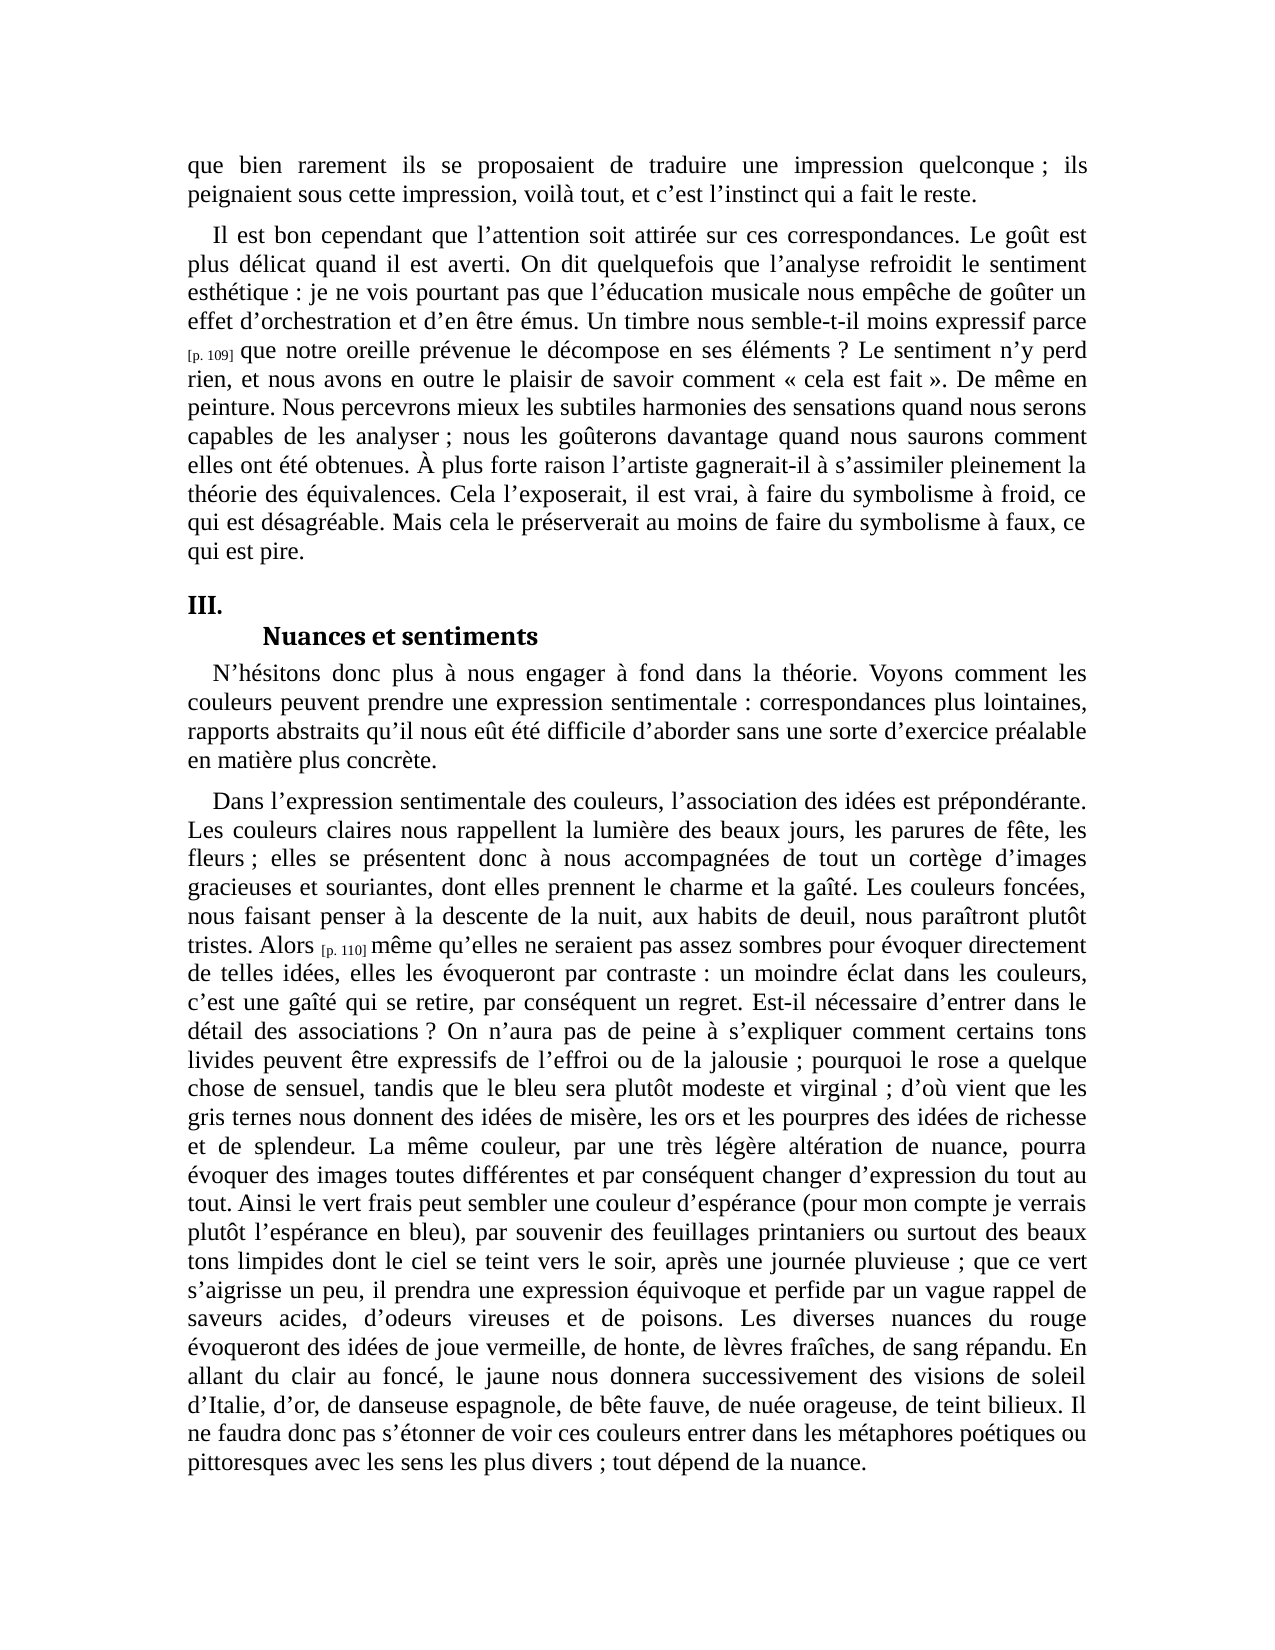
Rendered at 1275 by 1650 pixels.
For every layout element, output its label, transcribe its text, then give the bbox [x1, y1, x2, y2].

text que bien rarement ils se proposaient de traduire une impression quelconque ; ils peignaient sous cette impression, voilà tout, et c’est l’instinct qui a fait le reste. [187, 150, 1087, 207]
text N’hésitons donc plus à nous engager à fond dans la théorie. Voyons comment les couleurs peuvent prendre une expression sentimentale : correspondances plus lointaines, rapports abstraits qu’il nous eût été difficile d’aborder sans une sorte d’exercice préalable en matière plus concrète. [187, 658, 1087, 773]
text Dans l’expression sentimentale des couleurs, l’association des idées est prépondérante. Les couleurs claires nous rappellent la lumière des beaux jours, les parures de fête, les fleurs ; elles se présentent donc à nous accompagnées de tout un cortège d’images gracieuses et souriantes, dont elles prennent le charme et la gaîté. Les couleurs foncées, nous faisant penser à la descente de la nuit, aux habits de deuil, nous paraîtront plutôt tristes. Alors [p. 110] même qu’elles ne seraient pas assez sombres pour évoquer directement de telles idées, elles les évoqueront par contraste : un moindre éclat dans les couleurs, c’est une gaîté qui se retire, par conséquent un regret. Est-il nécessaire d’entrer dans le détail des associations ? On n’aura pas de peine à s’expliquer comment certains tons livides peuvent être expressifs de l’effroi ou de la jalousie ; pourquoi le rose a quelque chose de sensuel, tandis que le bleu sera plutôt modeste et virginal ; d’où vient que les gris ternes nous donnent des idées de misère, les ors et les pourpres des idées de richesse et de splendeur. La même couleur, par une très légère altération de nuance, pourra évoquer des images toutes différentes et par conséquent changer d’expression du tout au tout. Ainsi le vert frais peut sembler une couleur d’espérance (pour mon compte je verrais plutôt l’espérance en bleu), par souvenir des feuillages printaniers ou surtout des beaux tons limpides dont le ciel se teint vers le soir, après une journée pluvieuse ; que ce vert s’aigrisse un peu, il prendra une expression équivoque et perfide par un vague rappel de saveurs acides, d’odeurs vireuses et de poisons. Les diverses nuances du rouge évoqueront des idées de joue vermeille, de honte, de lèvres fraîches, de sang répandu. En allant du clair au foncé, le jaune nous donnera successivement des visions de soleil d’Italie, d’or, de danseuse espagnole, de bête fauve, de nuée orageuse, de teint bilieux. Il ne faudra donc pas s’étonner de voir ces couleurs entrer dans les métaphores poétiques ou pittoresques avec les sens les plus divers ; tout dépend de la nuance. [187, 786, 1087, 1476]
subtitle III. Nuances et sentiments [187, 590, 1087, 652]
text Il est bon cependant que l’attention soit attirée sur ces correspondances. Le goût est plus délicat quand il est averti. On dit quelquefois que l’analyse refroidit le sentiment esthétique : je ne vois pourtant pas que l’éducation musicale nous empêche de goûter un effet d’orchestration et d’en être émus. Un timbre nous semble-t-il moins expressif parce [p. 109] que notre oreille prévenue le décompose en ses éléments ? Le sentiment n’y perd rien, et nous avons en outre le plaisir de savoir comment « cela est fait ». De même en peinture. Nous percevrons mieux les subtiles harmonies des sensations quand nous serons capables de les analyser ; nous les goûterons davantage quand nous saurons comment elles ont été obtenues. À plus forte raison l’artiste gagnerait-il à s’assimiler pleinement la théorie des équivalences. Cela l’exposerait, il est vrai, à faire du symbolisme à froid, ce qui est désagréable. Mais cela le préserverait au moins de faire du symbolisme à faux, ce qui est pire. [187, 220, 1087, 565]
